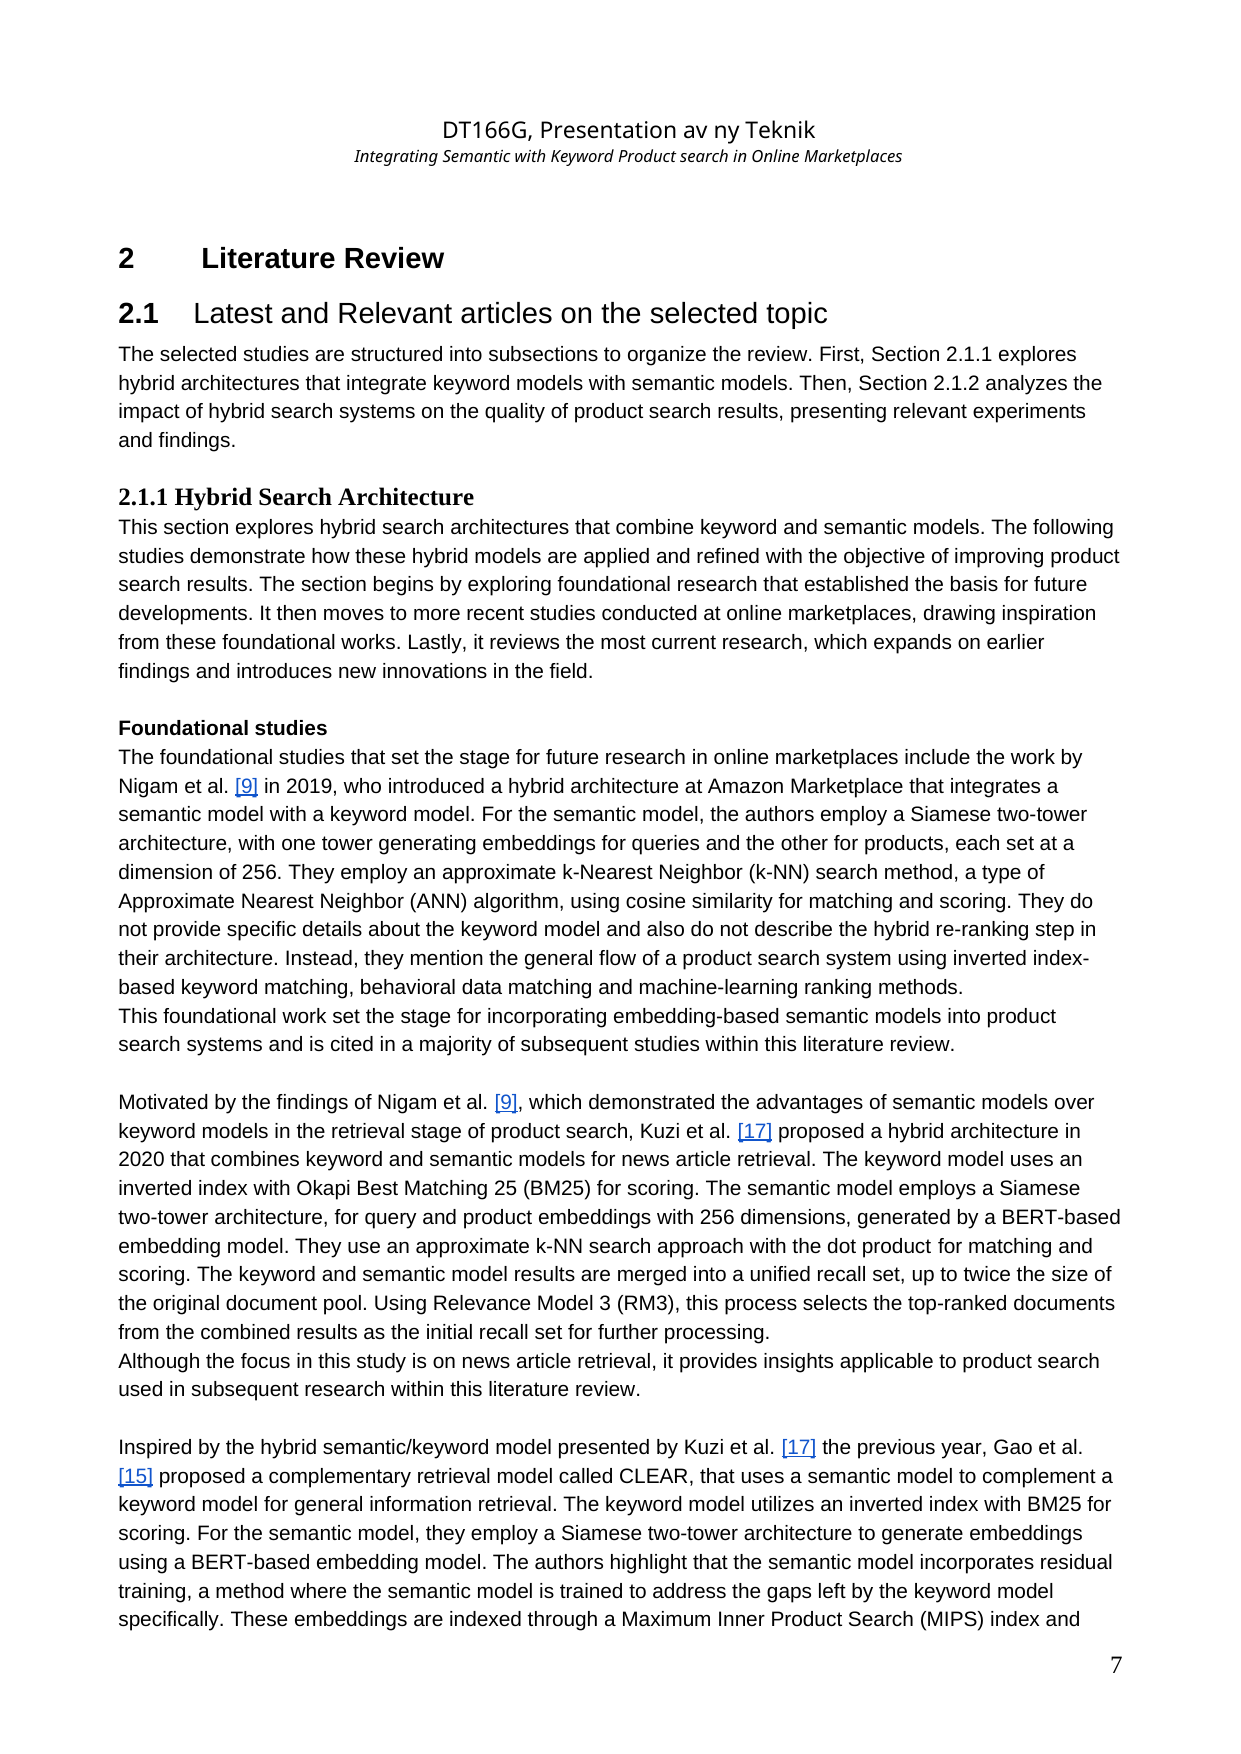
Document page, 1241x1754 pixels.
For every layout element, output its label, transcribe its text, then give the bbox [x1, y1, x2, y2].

subtitle Latest and Relevant articles on the selected topic [118, 296, 1122, 329]
subtitle 2.1.1 Hybrid Search Architecture [118, 482, 1122, 511]
text This section explores hybrid search architectures that combine keyword and semantic models. The following studies demonstrate how these hybrid models are applied and refined with the objective of improving product search results. The section begins by exploring foundational research that established the basis for future developments. It then moves to more recent studies conducted at online marketplaces, drawing inspiration from these foundational works. Lastly, it reviews the most current research, which expands on earlier findings and introduces new innovations in the field. [118, 515, 1122, 682]
text The selected studies are structured into subsections to organize the review. First, Section 2.1.1 explores hybrid architectures that integrate keyword models with semantic models. Then, Section 2.1.2 analyzes the impact of hybrid search systems on the quality of product search results, presenting relevant experiments and findings. [118, 342, 1122, 452]
subtitle Literature Review [118, 241, 1122, 275]
text Foundational studies The foundational studies that set the stage for future research in online marketplaces include the work by Nigam et al. [9] in 2019, who introduced a hybrid architecture at Amazon Marketplace that integrates a semantic model with a keyword model. For the semantic model, the authors employ a Siamese two-tower architecture, with one tower generating embeddings for queries and the other for products, each set at a dimension of 256. They employ an approximate k-Nearest Neighbor (k-NN) search method, a type of Approximate Nearest Neighbor (ANN) algorithm, using cosine similarity for matching and scoring. They do not provide specific details about the keyword model and also do not describe the hybrid re-ranking step in their architecture. Instead, they mention the general flow of a product search system using inverted index-based keyword matching, behavioral data matching and machine-learning ranking methods. This foundational work set the stage for incorporating embedding-based semantic models into product search systems and is cited in a majority of subsequent studies within this literature review. [118, 716, 1122, 1056]
text Inspired by the hybrid semantic/keyword model presented by Kuzi et al. [17] the previous year, Gao et al. [15] proposed a complementary retrieval model called CLEAR, that uses a semantic model to complement a keyword model for general information retrieval. The keyword model utilizes an inverted index with BM25 for scoring. For the semantic model, they employ a Siamese two-tower architecture to generate embeddings using a BERT-based embedding model. The authors highlight that the semantic model incorporates residual training, a method where the semantic model is trained to address the gaps left by the keyword model specifically. These embeddings are indexed through a Maximum Inner Product Search (MIPS) index and [118, 1435, 1122, 1631]
text Motivated by the findings of Nigam et al. [9], which demonstrated the advantages of semantic models over keyword models in the retrieval stage of product search, Kuzi et al. [17] proposed a hybrid architecture in 2020 that combines keyword and semantic models for news article retrieval. The keyword model uses an inverted index with Okapi Best Matching 25 (BM25) for scoring. The semantic model employs a Siamese two-tower architecture, for query and product embeddings with 256 dimensions, generated by a BERT-based embedding model. They use an approximate k-NN search approach with the dot product for matching and scoring. The keyword and semantic model results are merged into a unified recall set, up to twice the size of the original document pool. Using Relevance Model 3 (RM3), this process selects the top-ranked documents from the combined results as the initial recall set for further processing. Although the focus in this study is on news article retrieval, it provides insights applicable to product search used in subsequent research within this literature review. [118, 1090, 1122, 1401]
